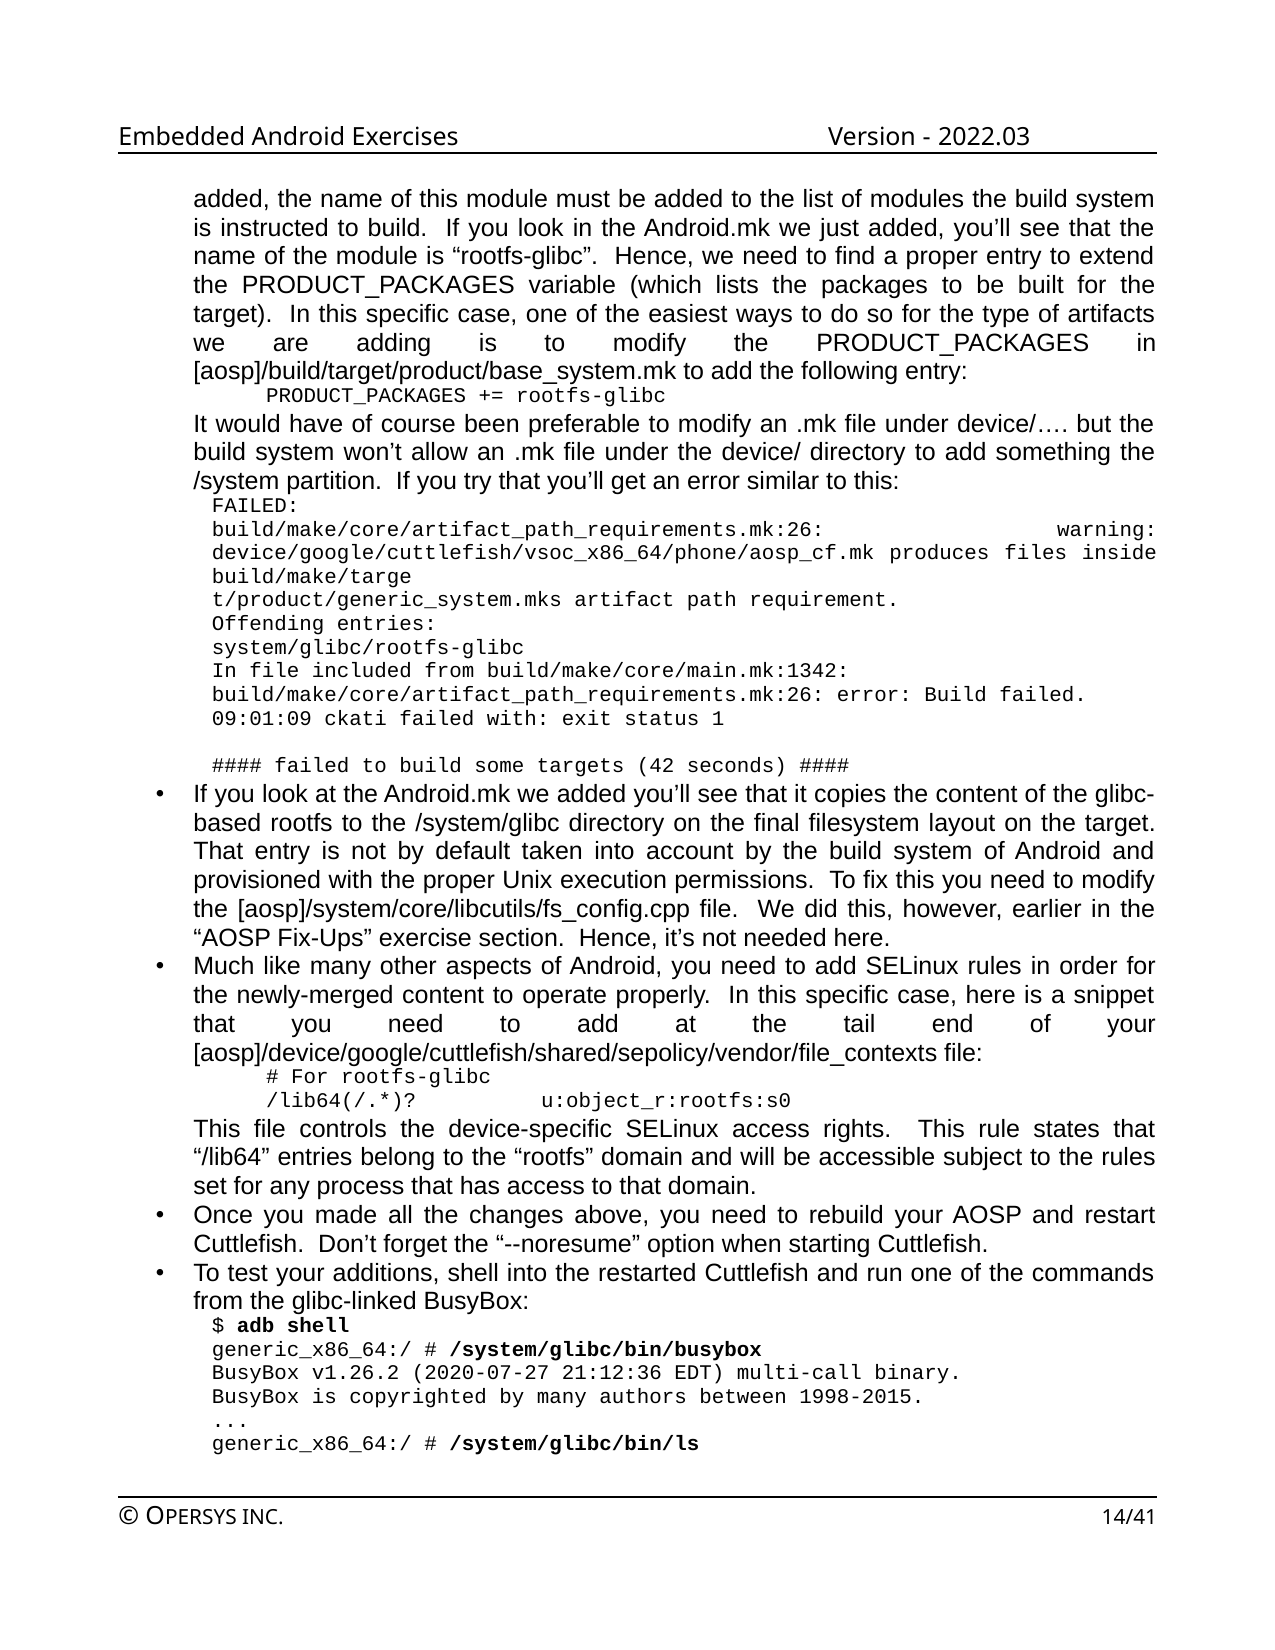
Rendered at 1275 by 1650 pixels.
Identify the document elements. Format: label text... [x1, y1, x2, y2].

text # For rootfs-glibc [266, 1066, 1157, 1090]
text Offending entries: [212, 613, 1157, 637]
text $ adb shell [212, 1315, 1157, 1339]
text #### failed to build some targets (42 seconds) #### [212, 755, 1157, 779]
text system/glibc/rootfs-glibc [212, 637, 1157, 660]
text build/make/core/artifact_path_requirements.mk:26: error: Build failed. [212, 684, 1157, 708]
text FAILED: [212, 495, 1157, 518]
text /lib64(/.*)? u:object_r:rootfs:s0 [266, 1090, 1157, 1114]
text 09:01:09 ckati failed with: exit status 1 [212, 708, 1157, 731]
list If you look at the Android.mk we added you’ll see that it copies the content of the glibc-based rootfs to the /system/glibc directory on the final filesystem layout on the target. That entry is not by default taken into account by the build system of Android and provisioned with the proper Unix execution permissions. To fix this you need to modify the [aosp]/system/core/libcutils/fs_config.cpp file. We did this, however, earlier in the “AOSP Fix-Ups” exercise section. Hence, it’s not needed here. [156, 779, 1157, 951]
text generic_x86_64:/ # /system/glibc/bin/ls [212, 1433, 1157, 1457]
list Much like many other aspects of Android, you need to add SELinux rules in order for the newly-merged content to operate properly. In this specific case, here is a snippet that you need to add at the tail end of your [aosp]/device/google/cuttlefish/shared/sepolicy/vendor/file_contexts file: [156, 951, 1157, 1066]
list It would have of course been preferable to modify an .mk file under device/…. but the build system won’t allow an .mk file under the device/ directory to add something the /system partition. If you try that you’ll get an error similar to this: [156, 409, 1157, 495]
list This file controls the device-specific SELinux access rights. This rule states that “/lib64” entries belong to the “rootfs” domain and will be accessible subject to the rules set for any process that has access to that domain. [156, 1114, 1157, 1200]
text BusyBox is copyrighted by many authors between 1998-2015. [212, 1386, 1157, 1410]
text build/make/core/artifact_path_requirements.mk:26: warning: device/google/cuttlefish/vsoc_x86_64/phone/aosp_cf.mk produces files inside build/make/targe [212, 518, 1157, 589]
text ... [212, 1410, 1157, 1433]
text PRODUCT_PACKAGES += rootfs-glibc [266, 385, 1157, 409]
text BusyBox v1.26.2 (2020-07-27 21:12:36 EDT) multi-call binary. [212, 1362, 1157, 1386]
list added, the name of this module must be added to the list of modules the build system is instructed to build. If you look in the Android.mk we just added, you’ll see that the name of the module is “rootfs-glibc”. Hence, we need to find a proper entry to extend the PRODUCT_PACKAGES variable (which lists the packages to be built for the target). In this specific case, one of the easiest ways to do so for the type of artifacts we are adding is to modify the PRODUCT_PACKAGES in [aosp]/build/target/product/base_system.mk to add the following entry: [156, 184, 1157, 385]
text In file included from build/make/core/main.mk:1342: [212, 660, 1157, 684]
text generic_x86_64:/ # /system/glibc/bin/busybox [212, 1339, 1157, 1362]
list Once you made all the changes above, you need to rebuild your AOSP and restart Cuttlefish. Don’t forget the “--noresume” option when starting Cuttlefish. [156, 1200, 1157, 1257]
text t/product/generic_system.mks artifact path requirement. [212, 589, 1157, 613]
list To test your additions, shell into the restarted Cuttlefish and run one of the commands from the glibc-linked BusyBox: [156, 1257, 1157, 1315]
